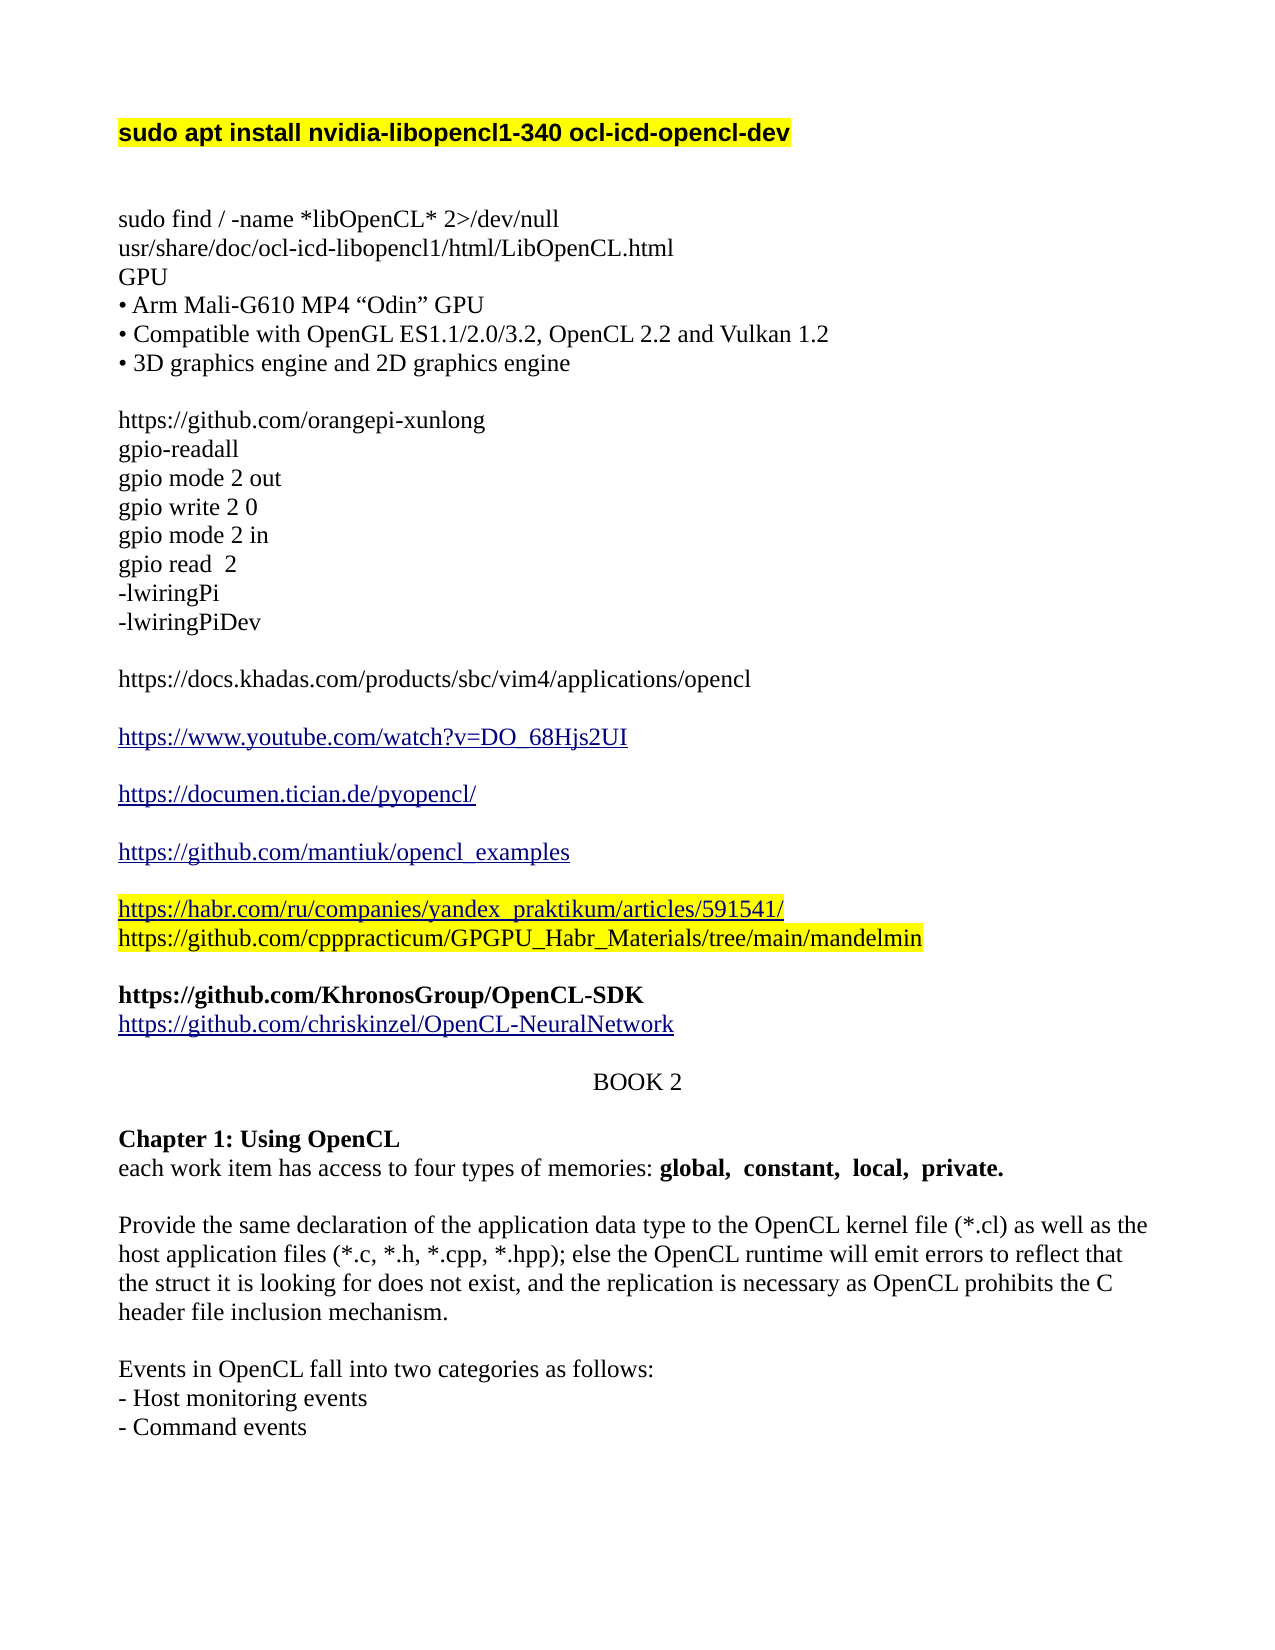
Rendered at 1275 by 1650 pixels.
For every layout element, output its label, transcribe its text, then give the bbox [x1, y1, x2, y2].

text https://docs.khadas.com/products/sbc/vim4/applications/opencl [118, 664, 1157, 693]
text https://github.com/chriskinzel/OpenCL-NeuralNetwork [118, 1009, 1157, 1038]
text https://github.com/cpppracticum/GPGPU_Habr_Materials/tree/main/mandelmin [118, 923, 1157, 952]
text https://documen.tician.de/pyopencl/ [118, 779, 1157, 808]
text - Command events [118, 1412, 1157, 1441]
text https://habr.com/ru/companies/yandex_praktikum/articles/591541/ [118, 894, 1157, 923]
text Chapter 1: Using OpenCL [118, 1124, 1157, 1153]
text gpio mode 2 out [118, 463, 1157, 492]
text BOOK 2 [118, 1067, 1157, 1096]
text https://www.youtube.com/watch?v=DO_68Hjs2UI [118, 722, 1157, 751]
text sudo find / -name *libOpenCL* 2>/dev/null [118, 204, 1157, 233]
text usr/share/doc/ocl-icd-libopencl1/html/LibOpenCL.html [118, 233, 1157, 262]
text https://github.com/mantiuk/opencl_examples [118, 837, 1157, 866]
text -lwiringPi [118, 578, 1157, 607]
text gpio mode 2 in [118, 521, 1157, 549]
text sudo apt install nvidia-libopencl1-340 ocl-icd-opencl-dev [118, 118, 1157, 147]
text Events in OpenCL fall into two categories as follows: [118, 1354, 1157, 1383]
text • 3D graphics engine and 2D graphics engine [118, 348, 1157, 377]
text - Host monitoring events [118, 1383, 1157, 1412]
text gpio write 2 0 [118, 492, 1157, 521]
text https://github.com/orangepi-xunlong [118, 406, 1157, 434]
text gpio read 2 [118, 549, 1157, 578]
text • Arm Mali-G610 MP4 “Odin” GPU [118, 291, 1157, 319]
text https://github.com/KhronosGroup/OpenCL-SDK [118, 981, 1157, 1009]
text gpio-readall [118, 434, 1157, 463]
text each work item has access to four types of memories: global, constant, local, private. [118, 1153, 1157, 1182]
text Provide the same declaration of the application data type to the OpenCL kernel file (*.cl) as well as the host application files (*.c, *.h, *.cpp, *.hpp); else the OpenCL runtime will emit errors to reflect that the struct it is looking for does not exist, and the replication is necessary as OpenCL prohibits the C header file inclusion mechanism. [118, 1211, 1157, 1326]
text GPU [118, 262, 1157, 291]
text -lwiringPiDev [118, 607, 1157, 636]
text • Compatible with OpenGL ES1.1/2.0/3.2, OpenCL 2.2 and Vulkan 1.2 [118, 319, 1157, 348]
